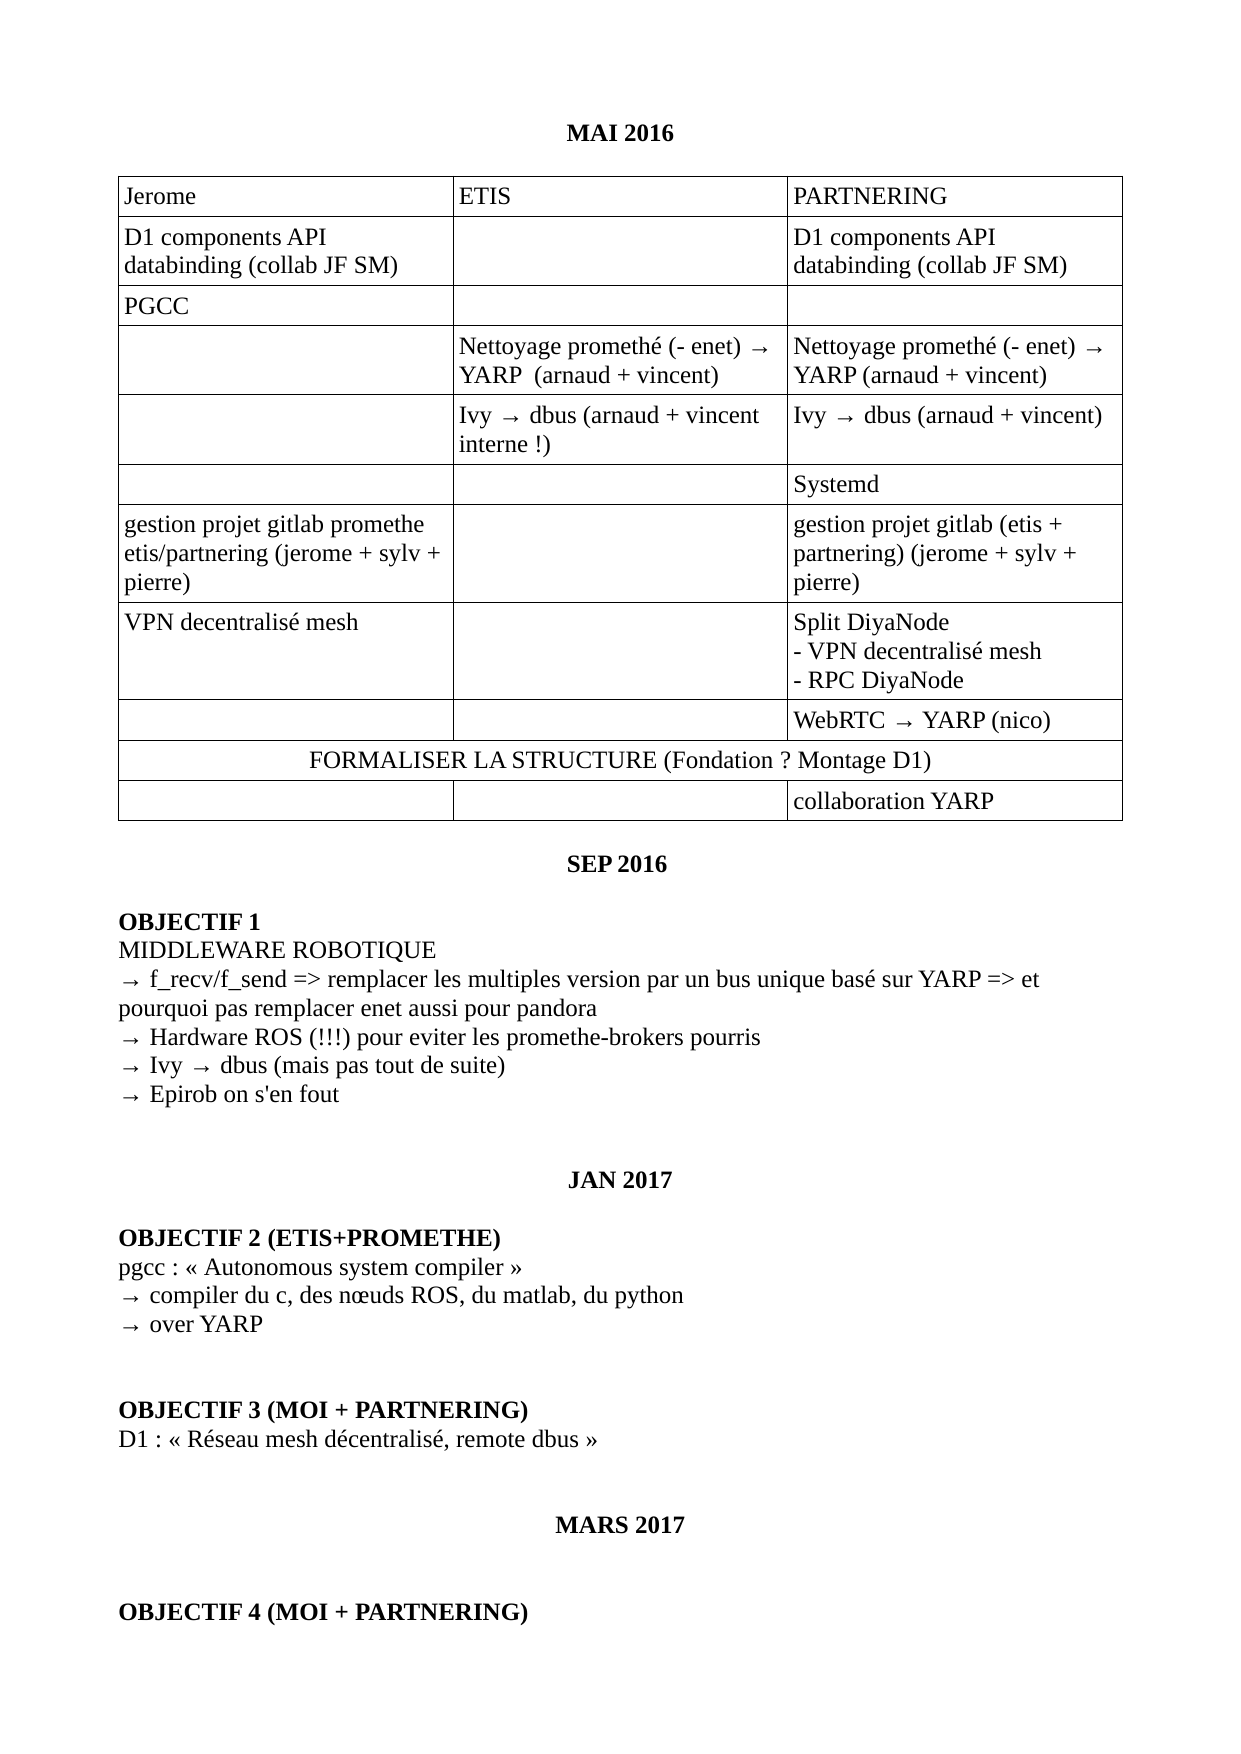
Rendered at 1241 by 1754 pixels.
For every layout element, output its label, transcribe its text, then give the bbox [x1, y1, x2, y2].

text OBJECTIF 1 [118, 907, 1122, 935]
table_cell FORMALISER LA STRUCTURE (Fondation ? Montage D1) [119, 741, 1122, 780]
table_cell [788, 286, 1122, 325]
text → Hardware ROS (!!!) pour eviter les promethe-brokers pourris [118, 1022, 1122, 1050]
table_cell Nettoyage promethé (- enet) → YARP (arnaud + vincent) [788, 326, 1122, 394]
text → over YARP [118, 1309, 1122, 1338]
table_cell [119, 700, 453, 740]
text MARS 2017 [118, 1510, 1122, 1539]
text JAN 2017 [118, 1165, 1122, 1194]
text D1 : « Réseau mesh décentralisé, remote dbus » [118, 1424, 1122, 1453]
table_cell Ivy → dbus (arnaud + vincent) [788, 395, 1122, 463]
table_header PARTNERING [788, 177, 1122, 216]
table_cell [119, 395, 453, 463]
table_cell [119, 781, 453, 820]
table_cell [454, 465, 787, 504]
table_cell Systemd [788, 465, 1122, 504]
table_cell VPN decentralisé mesh [119, 603, 453, 699]
table_cell Split DiyaNode - VPN decentralisé mesh - RPC DiyaNode [788, 603, 1122, 699]
table_header ETIS [454, 177, 787, 216]
table_cell Nettoyage promethé (- enet) → YARP (arnaud + vincent) [454, 326, 787, 394]
table_cell [119, 465, 453, 504]
table_cell [454, 700, 787, 740]
text SEP 2016 [118, 849, 1122, 878]
table_cell [454, 781, 787, 820]
text OBJECTIF 3 (MOI + PARTNERING) [118, 1395, 1122, 1424]
table_cell [454, 603, 787, 699]
table_cell [119, 326, 453, 394]
table_cell [454, 217, 787, 285]
table_cell WebRTC → YARP (nico) [788, 700, 1122, 740]
text → f_recv/f_send => remplacer les multiples version par un bus unique basé sur YARP => et pourquoi pas remplacer enet aussi pour pandora [118, 964, 1122, 1022]
text → Ivy → dbus (mais pas tout de suite) [118, 1050, 1122, 1079]
table_cell PGCC [119, 286, 453, 325]
text pgcc : « Autonomous system compiler » [118, 1252, 1122, 1280]
table_cell D1 components API databinding (collab JF SM) [119, 217, 453, 285]
table_cell [454, 286, 787, 325]
table_cell collaboration YARP [788, 781, 1122, 820]
text OBJECTIF 2 (ETIS+PROMETHE) [118, 1223, 1122, 1252]
table_cell D1 components API databinding (collab JF SM) [788, 217, 1122, 285]
text → Epirob on s'en fout [118, 1079, 1122, 1108]
text MIDDLEWARE ROBOTIQUE [118, 935, 1122, 964]
text MAI 2016 [118, 118, 1122, 147]
text OBJECTIF 4 (MOI + PARTNERING) [118, 1597, 1122, 1625]
table_cell gestion projet gitlab (etis + partnering) (jerome + sylv + pierre) [788, 505, 1122, 602]
text → compiler du c, des nœuds ROS, du matlab, du python [118, 1280, 1122, 1309]
table_cell Ivy → dbus (arnaud + vincent interne !) [454, 395, 787, 463]
table_header Jerome [119, 177, 453, 216]
table_cell [454, 505, 787, 602]
table_cell gestion projet gitlab promethe etis/partnering (jerome + sylv + pierre) [119, 505, 453, 602]
